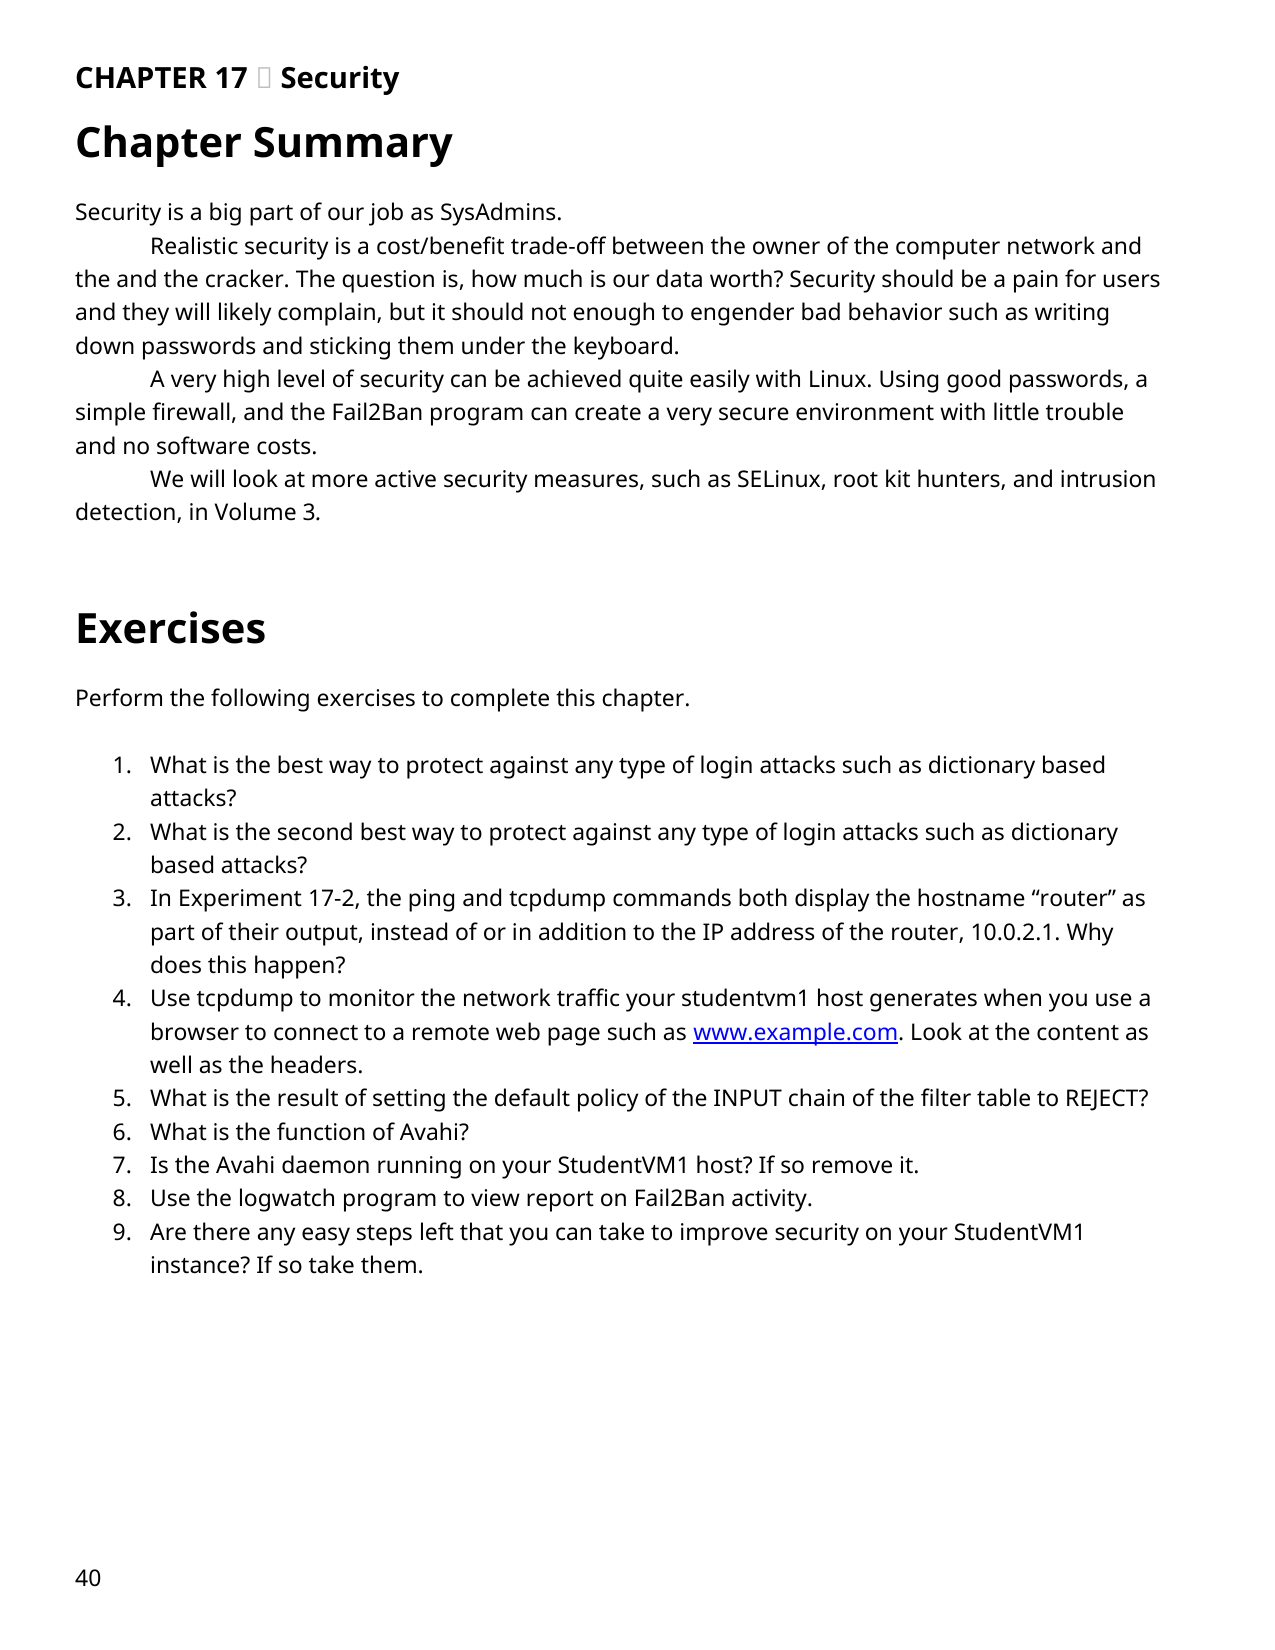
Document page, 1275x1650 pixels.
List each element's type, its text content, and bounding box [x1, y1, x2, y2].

list What is the best way to protect against any type of login attacks such as dictionary based attacks? [112, 747, 1162, 813]
text Realistic security is a cost/benefit trade-off between the owner of the computer network and the and the cracker. The question is, how much is our data worth? Security should be a pain for users and they will likely complain, but it should not enough to engender bad behavior such as writing down passwords and sticking them under the keyboard. [75, 228, 1162, 361]
list Is the Avahi daemon running on your StudentVM1 host? If so remove it. [112, 1147, 1162, 1180]
text A very high level of security can be achieved quite easily with Linux. Using good passwords, a simple firewall, and the Fail2Ban program can create a very secure environment with little trouble and no software costs. [75, 361, 1162, 461]
list In Experiment 17-2, the ping and tcpdump commands both display the hostname “router” as part of their output, instead of or in addition to the IP address of the router, 10.0.2.1. Why does this happen? [112, 880, 1162, 980]
list What is the function of Avahi? [112, 1113, 1162, 1147]
subtitle Exercises [75, 598, 1162, 655]
list Are there any easy steps left that you can take to improve security on your StudentVM1 instance? If so take them. [112, 1213, 1162, 1280]
text We will look at more active security measures, such as SELinux, root kit hunters, and intrusion detection, in Volume 3. [75, 461, 1162, 528]
list Use tcpdump to monitor the network traffic your studentvm1 host generates when you use a browser to connect to a remote web page such as www.example.com. Look at the content as well as the headers. [112, 980, 1162, 1080]
list Use the logwatch program to view report on Fail2Ban activity. [112, 1180, 1162, 1213]
list What is the result of setting the default policy of the INPUT chain of the filter table to REJECT? [112, 1080, 1162, 1113]
list What is the second best way to protect against any type of login attacks such as dictionary based attacks? [112, 813, 1162, 880]
text Security is a big part of our job as SysAdmins. [75, 194, 1162, 228]
text Perform the following exercises to complete this chapter. [75, 680, 1162, 713]
subtitle Chapter Summary [75, 112, 1162, 169]
